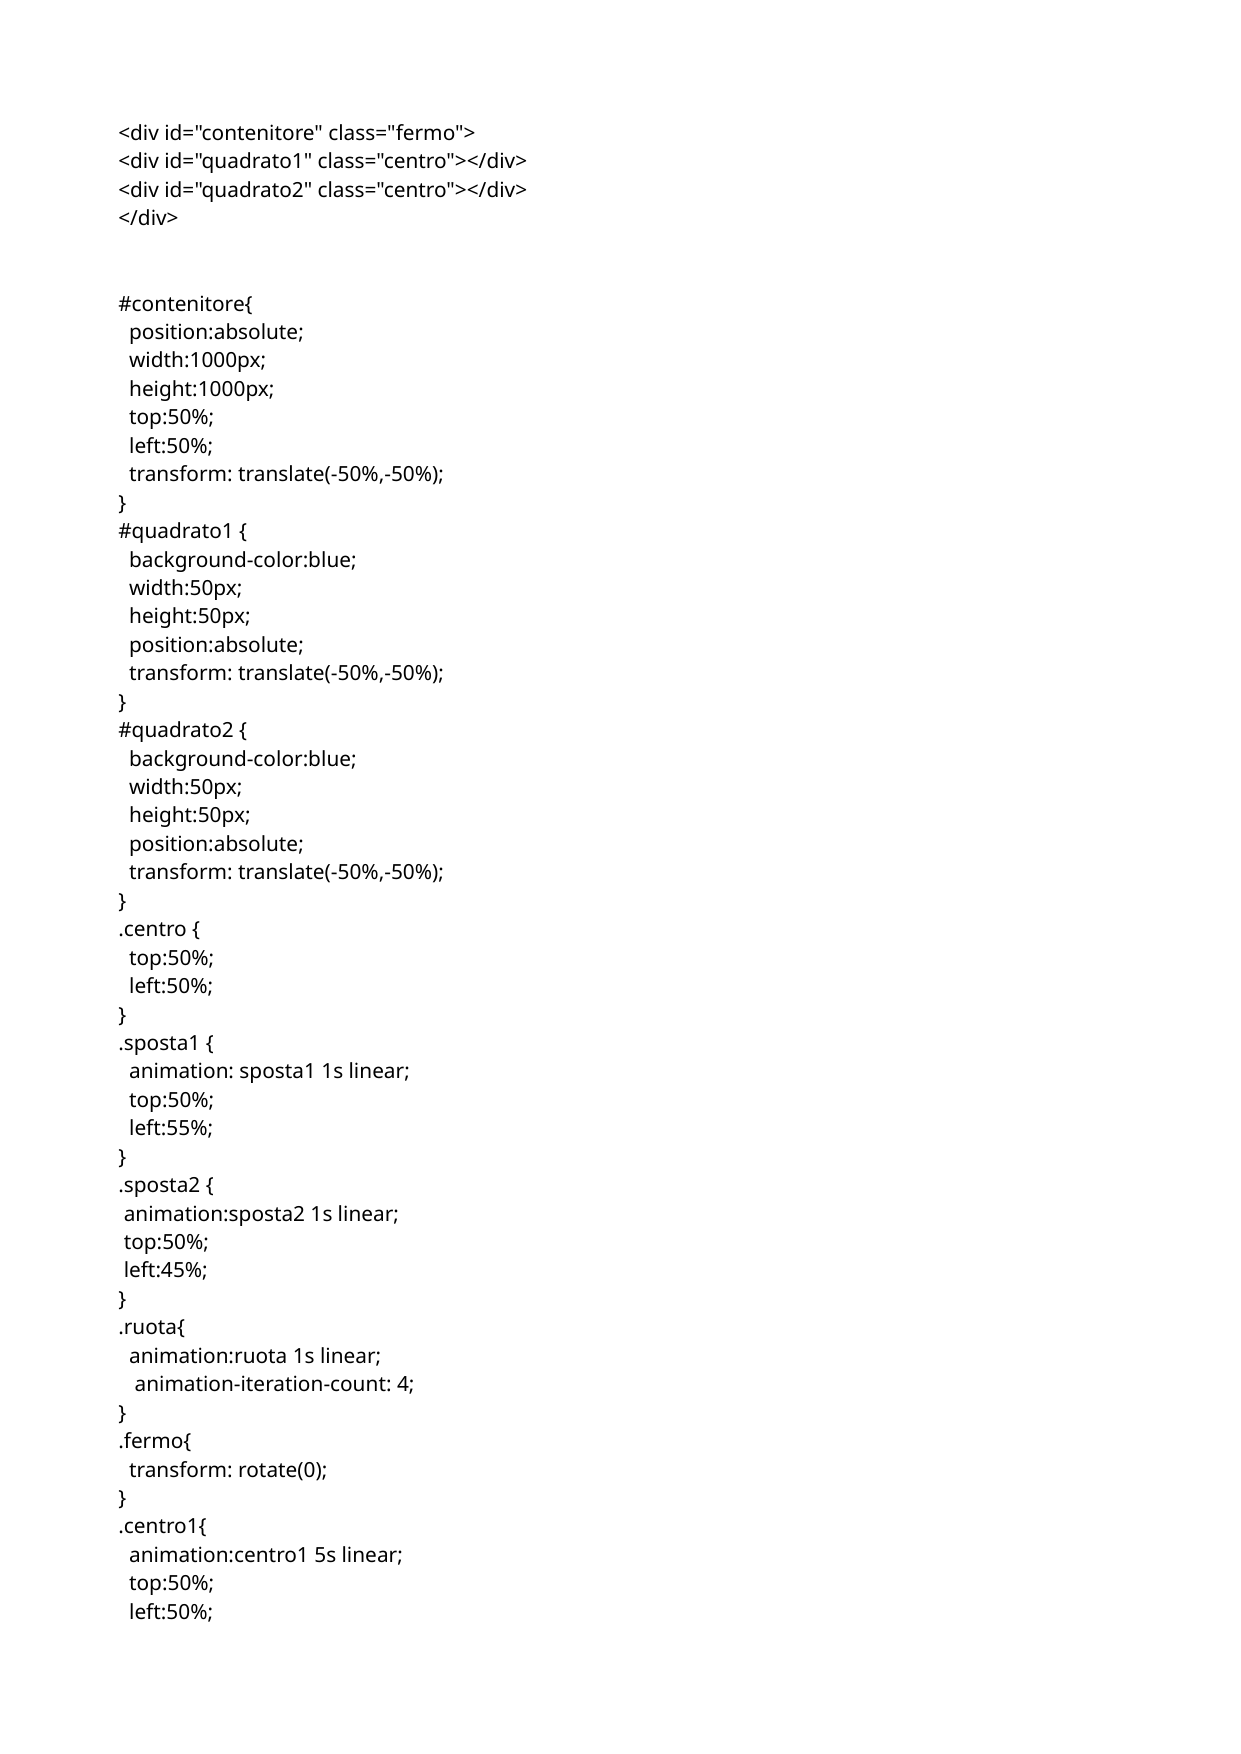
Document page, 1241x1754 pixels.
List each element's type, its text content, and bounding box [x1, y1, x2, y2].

text transform: rotate(0); [118, 1455, 1122, 1483]
text animation-iteration-count: 4; [118, 1369, 1122, 1398]
text width:1000px; [118, 346, 1122, 374]
text #quadrato1 { [118, 516, 1122, 545]
text top:50%; [118, 1227, 1122, 1256]
text position:absolute; [118, 630, 1122, 658]
text position:absolute; [118, 829, 1122, 857]
text .centro { [118, 914, 1122, 943]
text <div id="contenitore" class="fermo"> [118, 118, 1122, 147]
text .sposta2 { [118, 1170, 1122, 1199]
text width:50px; [118, 772, 1122, 801]
text transform: translate(-50%,-50%); [118, 857, 1122, 886]
text background-color:blue; [118, 545, 1122, 573]
text top:50%; [118, 1085, 1122, 1113]
text position:absolute; [118, 317, 1122, 346]
text background-color:blue; [118, 744, 1122, 772]
text height:50px; [118, 602, 1122, 630]
text height:1000px; [118, 374, 1122, 402]
text .ruota{ [118, 1312, 1122, 1341]
text animation:sposta2 1s linear; [118, 1199, 1122, 1227]
text .fermo{ [118, 1426, 1122, 1455]
text </div> [118, 203, 1122, 232]
text .centro1{ [118, 1512, 1122, 1540]
text top:50%; [118, 943, 1122, 971]
text left:55%; [118, 1113, 1122, 1142]
text } [118, 886, 1122, 914]
text } [118, 687, 1122, 715]
text } [118, 1483, 1122, 1512]
text transform: translate(-50%,-50%); [118, 459, 1122, 488]
text <div id="quadrato1" class="centro"></div> [118, 147, 1122, 175]
text left:50%; [118, 431, 1122, 459]
text .sposta1 { [118, 1028, 1122, 1057]
text width:50px; [118, 573, 1122, 602]
text animation:centro1 5s linear; [118, 1540, 1122, 1568]
text <div id="quadrato2" class="centro"></div> [118, 175, 1122, 203]
text } [118, 1000, 1122, 1028]
text animation:ruota 1s linear; [118, 1341, 1122, 1369]
text } [118, 488, 1122, 516]
text } [118, 1284, 1122, 1312]
text transform: translate(-50%,-50%); [118, 658, 1122, 687]
text left:50%; [118, 1597, 1122, 1625]
text left:50%; [118, 971, 1122, 1000]
text top:50%; [118, 402, 1122, 431]
text #quadrato2 { [118, 715, 1122, 744]
text } [118, 1142, 1122, 1170]
text top:50%; [118, 1568, 1122, 1597]
text height:50px; [118, 801, 1122, 829]
text animation: sposta1 1s linear; [118, 1057, 1122, 1085]
text left:45%; [118, 1256, 1122, 1284]
text #contenitore{ [118, 289, 1122, 317]
text } [118, 1398, 1122, 1426]
